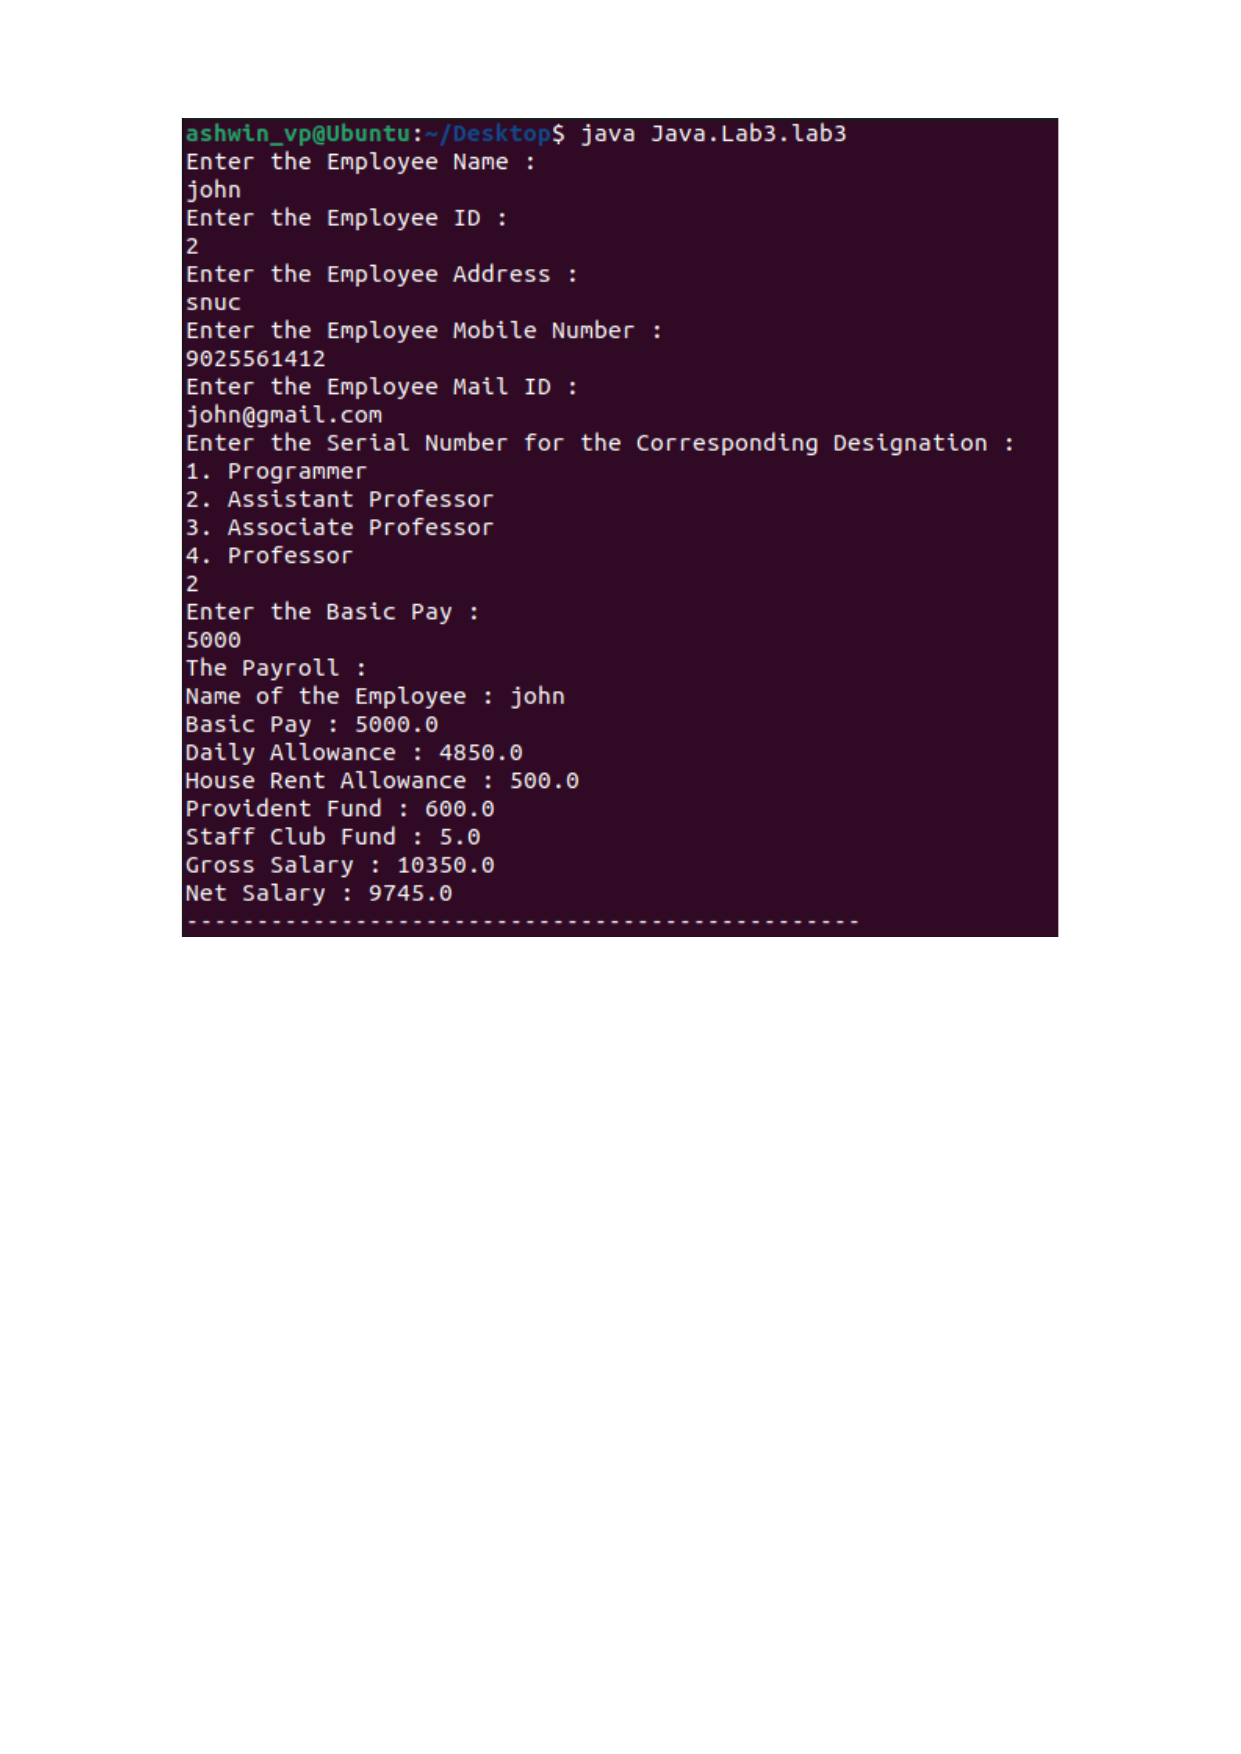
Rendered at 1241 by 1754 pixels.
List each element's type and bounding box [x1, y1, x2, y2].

picture [181, 118, 1059, 937]
